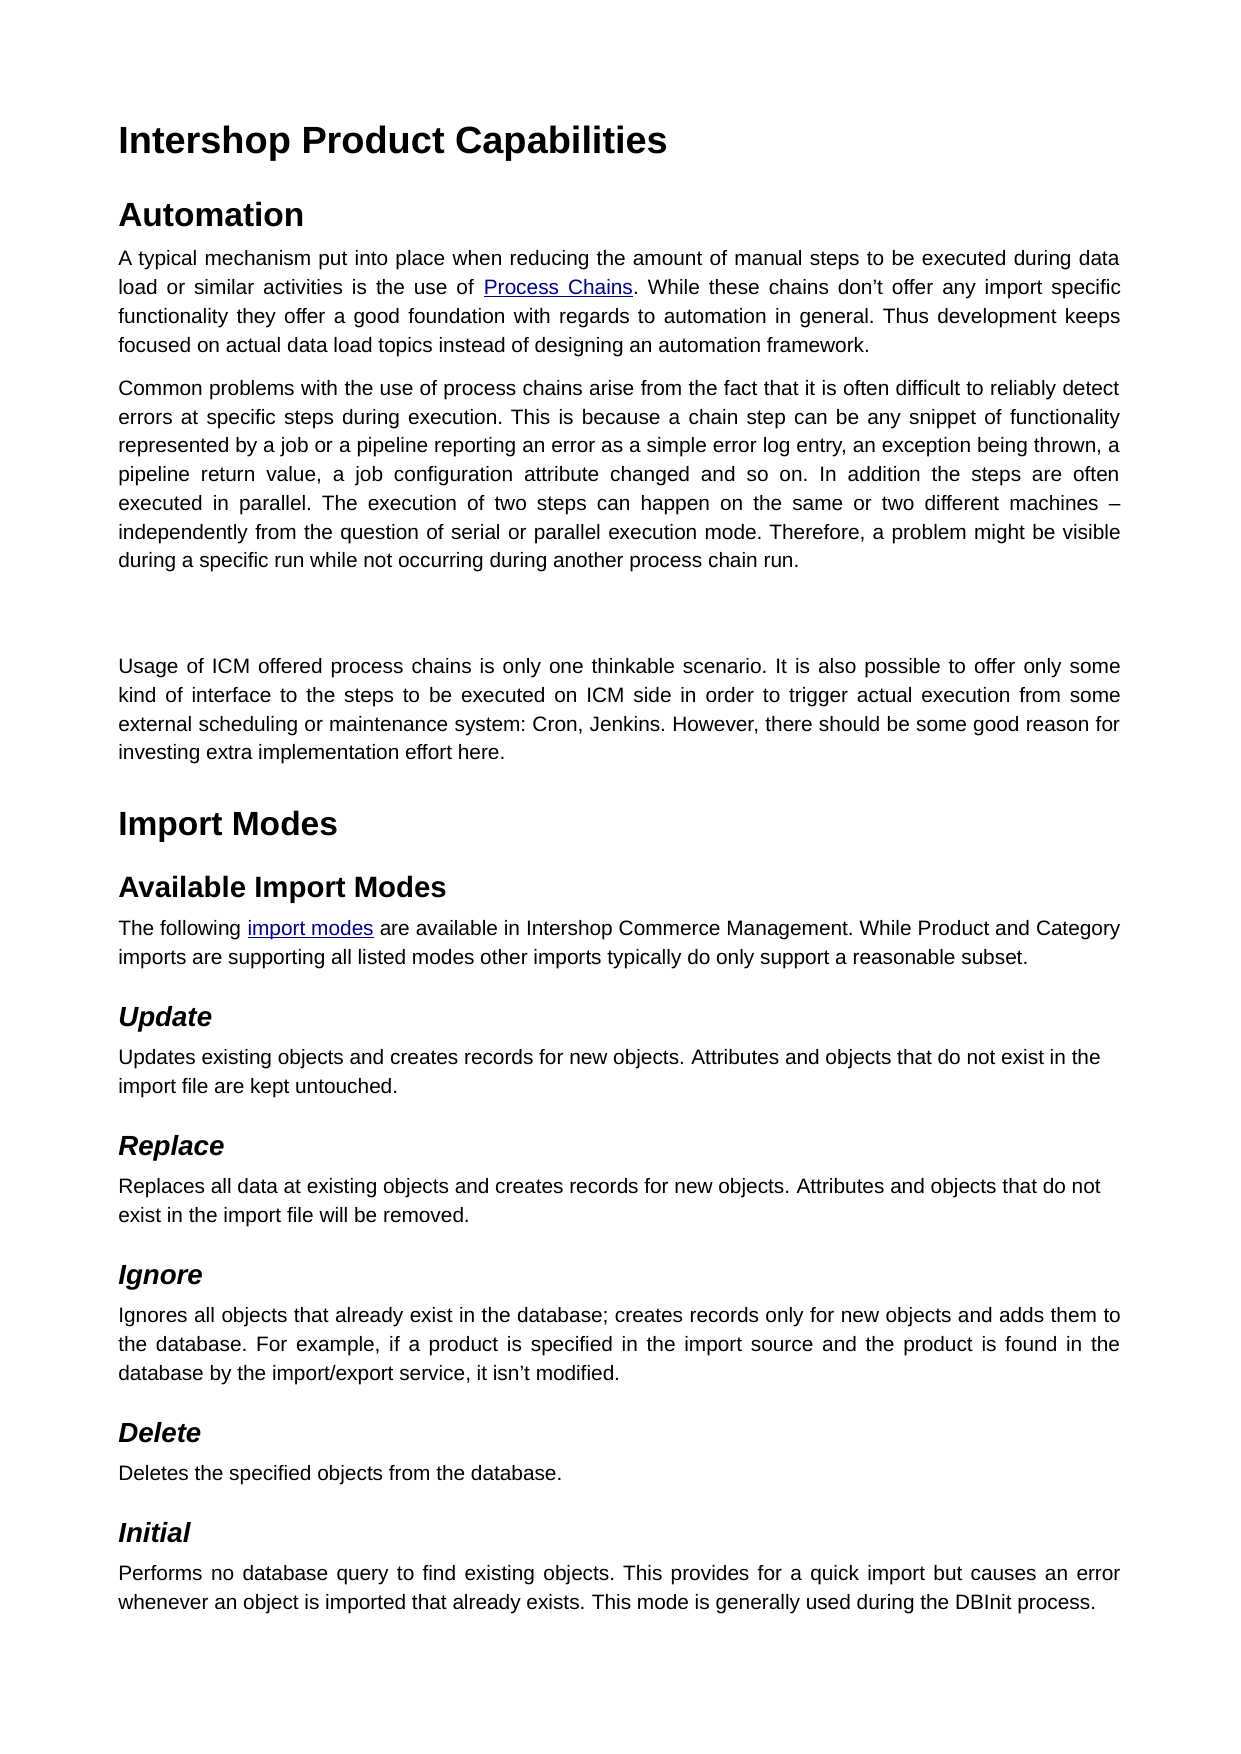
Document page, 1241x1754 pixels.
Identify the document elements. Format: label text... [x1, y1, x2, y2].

subtitle Automation [118, 195, 1122, 234]
subtitle Available Import Modes [118, 870, 1122, 904]
text The following import modes are available in Intershop Commerce Management. While Product and Category imports are supporting all listed modes other imports typically do only support a reasonable subset. [118, 916, 1122, 969]
text A typical mechanism put into place when reducing the amount of manual steps to be executed during data load or similar activities is the use of Process Chains. While these chains don’t offer any import specific functionality they offer a good foundation with regards to automation in general. Thus development keeps focused on actual data load topics instead of designing an automation framework. [118, 246, 1122, 356]
subtitle Intershop Product Capabilities [118, 118, 1122, 162]
subtitle Initial [118, 1517, 1122, 1548]
text Ignores all objects that already exist in the database; creates records only for new objects and adds them to the database. For example, if a product is specified in the import source and the product is found in the database by the import/export service, it isn’t modified. [118, 1303, 1122, 1384]
subtitle Import Modes [118, 804, 1122, 843]
text Common problems with the use of process chains arise from the fact that it is often difficult to reliably detect errors at specific steps during execution. This is because a chain step can be any snippet of functionality represented by a job or a pipeline reporting an error as a simple error log entry, an exception being thrown, a pipeline return value, a job configuration attribute changed and so on. In addition the steps are often executed in parallel. The execution of two steps can happen on the same or two different machines – independently from the question of serial or parallel execution mode. Therefore, a problem might be visible during a specific run while not occurring during another process chain run. [118, 376, 1122, 572]
text Replaces all data at existing objects and creates records for new objects. Attributes and objects that do not exist in the import file will be removed. [118, 1174, 1122, 1227]
text Performs no database query to find existing objects. This provides for a quick import but causes an error whenever an object is imported that already exists. This mode is generally used during the DBInit process. [118, 1561, 1122, 1614]
subtitle Update [118, 1001, 1122, 1033]
subtitle Replace [118, 1130, 1122, 1162]
subtitle Ignore [118, 1259, 1122, 1291]
subtitle Delete [118, 1416, 1122, 1448]
text Usage of ICM offered process chains is only one thinkable scenario. It is also possible to offer only some kind of interface to the steps to be executed on ICM side in order to trigger actual execution from some external scheduling or maintenance system: Cron, Jenkins. However, there should be some good reason for investing extra implementation effort here. [118, 654, 1122, 764]
text Updates existing objects and creates records for new objects. Attributes and objects that do not exist in the import file are kept untouched. [118, 1045, 1122, 1098]
text Deletes the specified objects from the database. [118, 1461, 1122, 1485]
